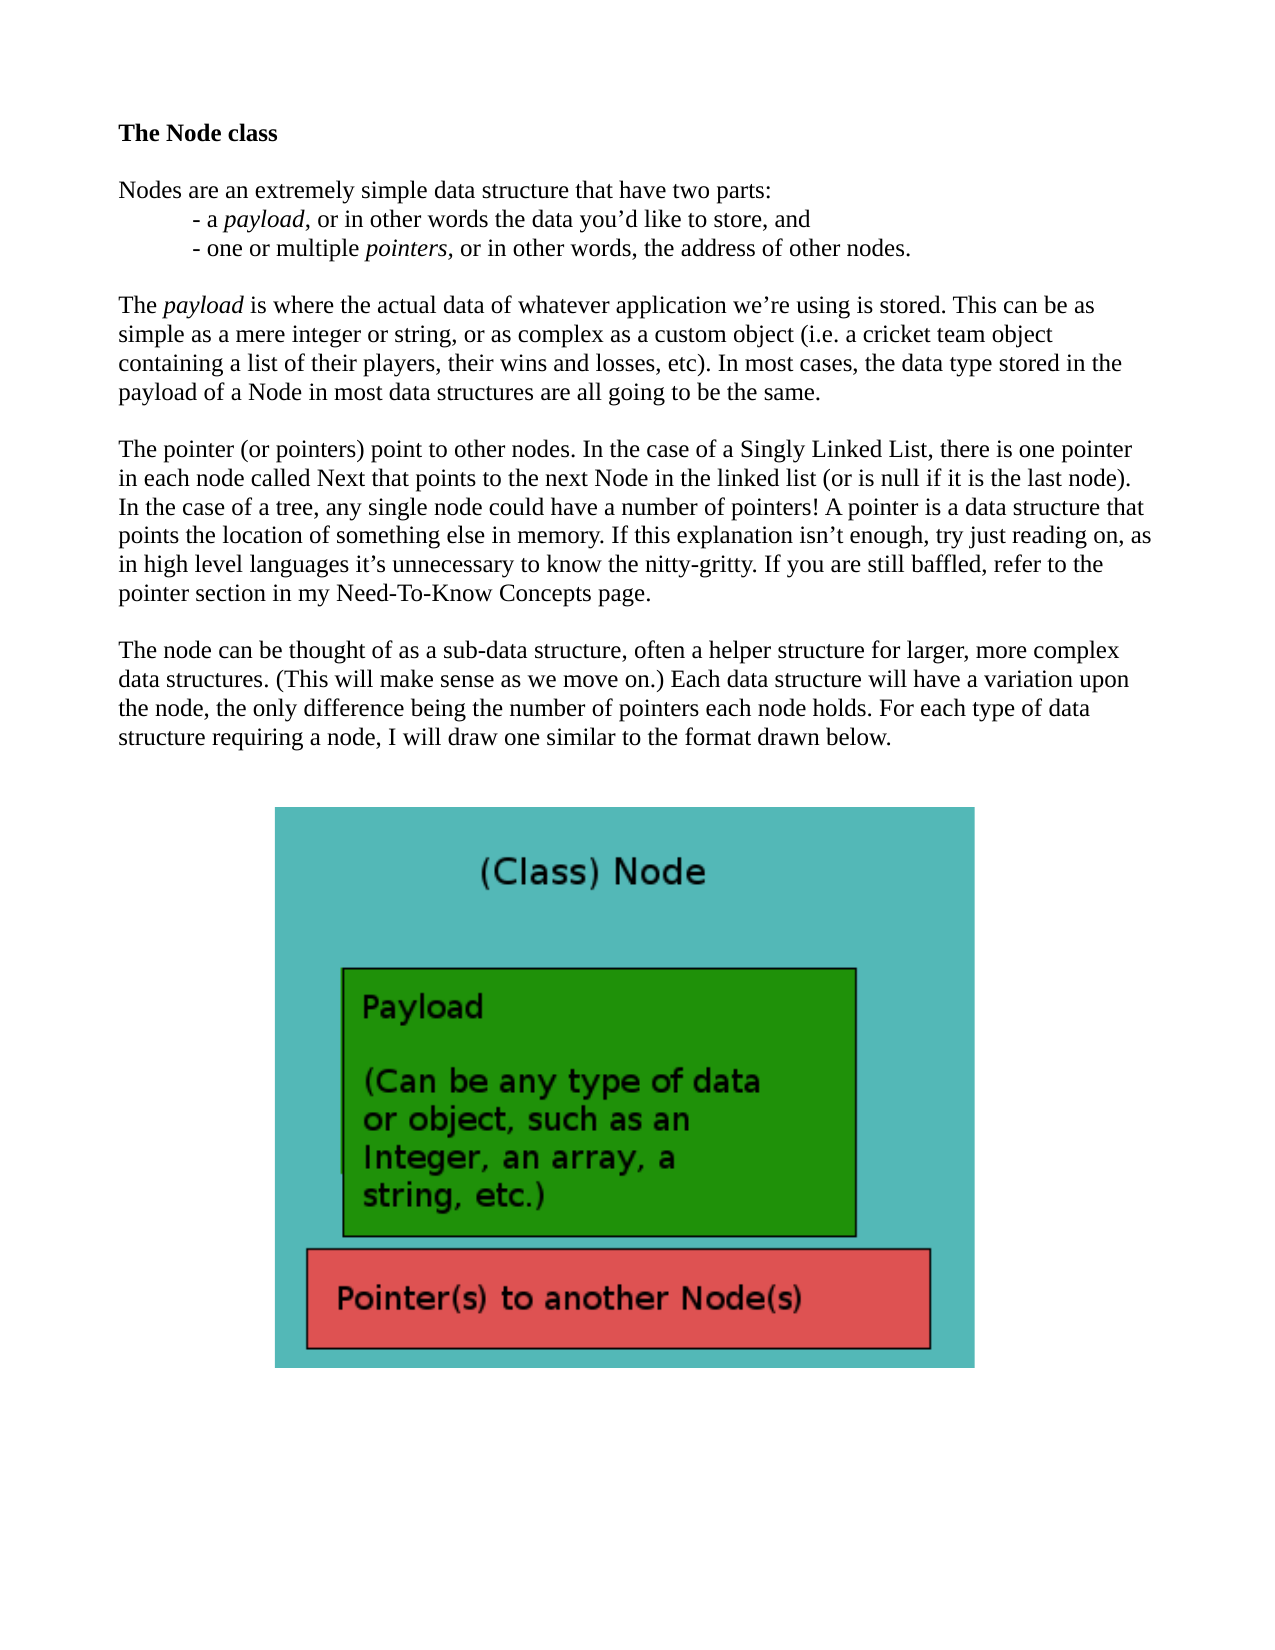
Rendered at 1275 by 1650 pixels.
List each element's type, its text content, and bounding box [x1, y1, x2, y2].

text Nodes are an extremely simple data structure that have two parts: [118, 176, 1157, 204]
text - one or multiple pointers, or in other words, the address of other nodes. [118, 233, 1157, 262]
text The node can be thought of as a sub-data structure, often a helper structure for larger, more complex data structures. (This will make sense as we move on.) Each data structure will have a variation upon the node, the only difference being the number of pointers each node holds. For each type of data structure requiring a node, I will draw one similar to the format drawn below. [118, 636, 1157, 751]
text - a payload, or in other words the data you’d like to store, and [118, 204, 1157, 233]
text The payload is where the actual data of whatever application we’re using is stored. This can be as simple as a mere integer or string, or as complex as a custom object (i.e. a cricket team object containing a list of their players, their wins and losses, etc). In most cases, the data type stored in the payload of a Node in most data structures are all going to be the same. [118, 291, 1157, 406]
text The Node class [118, 118, 1157, 147]
picture [274, 807, 975, 1368]
text The pointer (or pointers) point to other nodes. In the case of a Singly Linked List, there is one pointer in each node called Next that points to the next Node in the linked list (or is null if it is the last node). In the case of a tree, any single node could have a number of pointers! A pointer is a data structure that points the location of something else in memory. If this explanation isn’t enough, try just reading on, as in high level languages it’s unnecessary to know the nitty-gritty. If you are still baffled, refer to the pointer section in my Need-To-Know Concepts page. [118, 434, 1157, 607]
